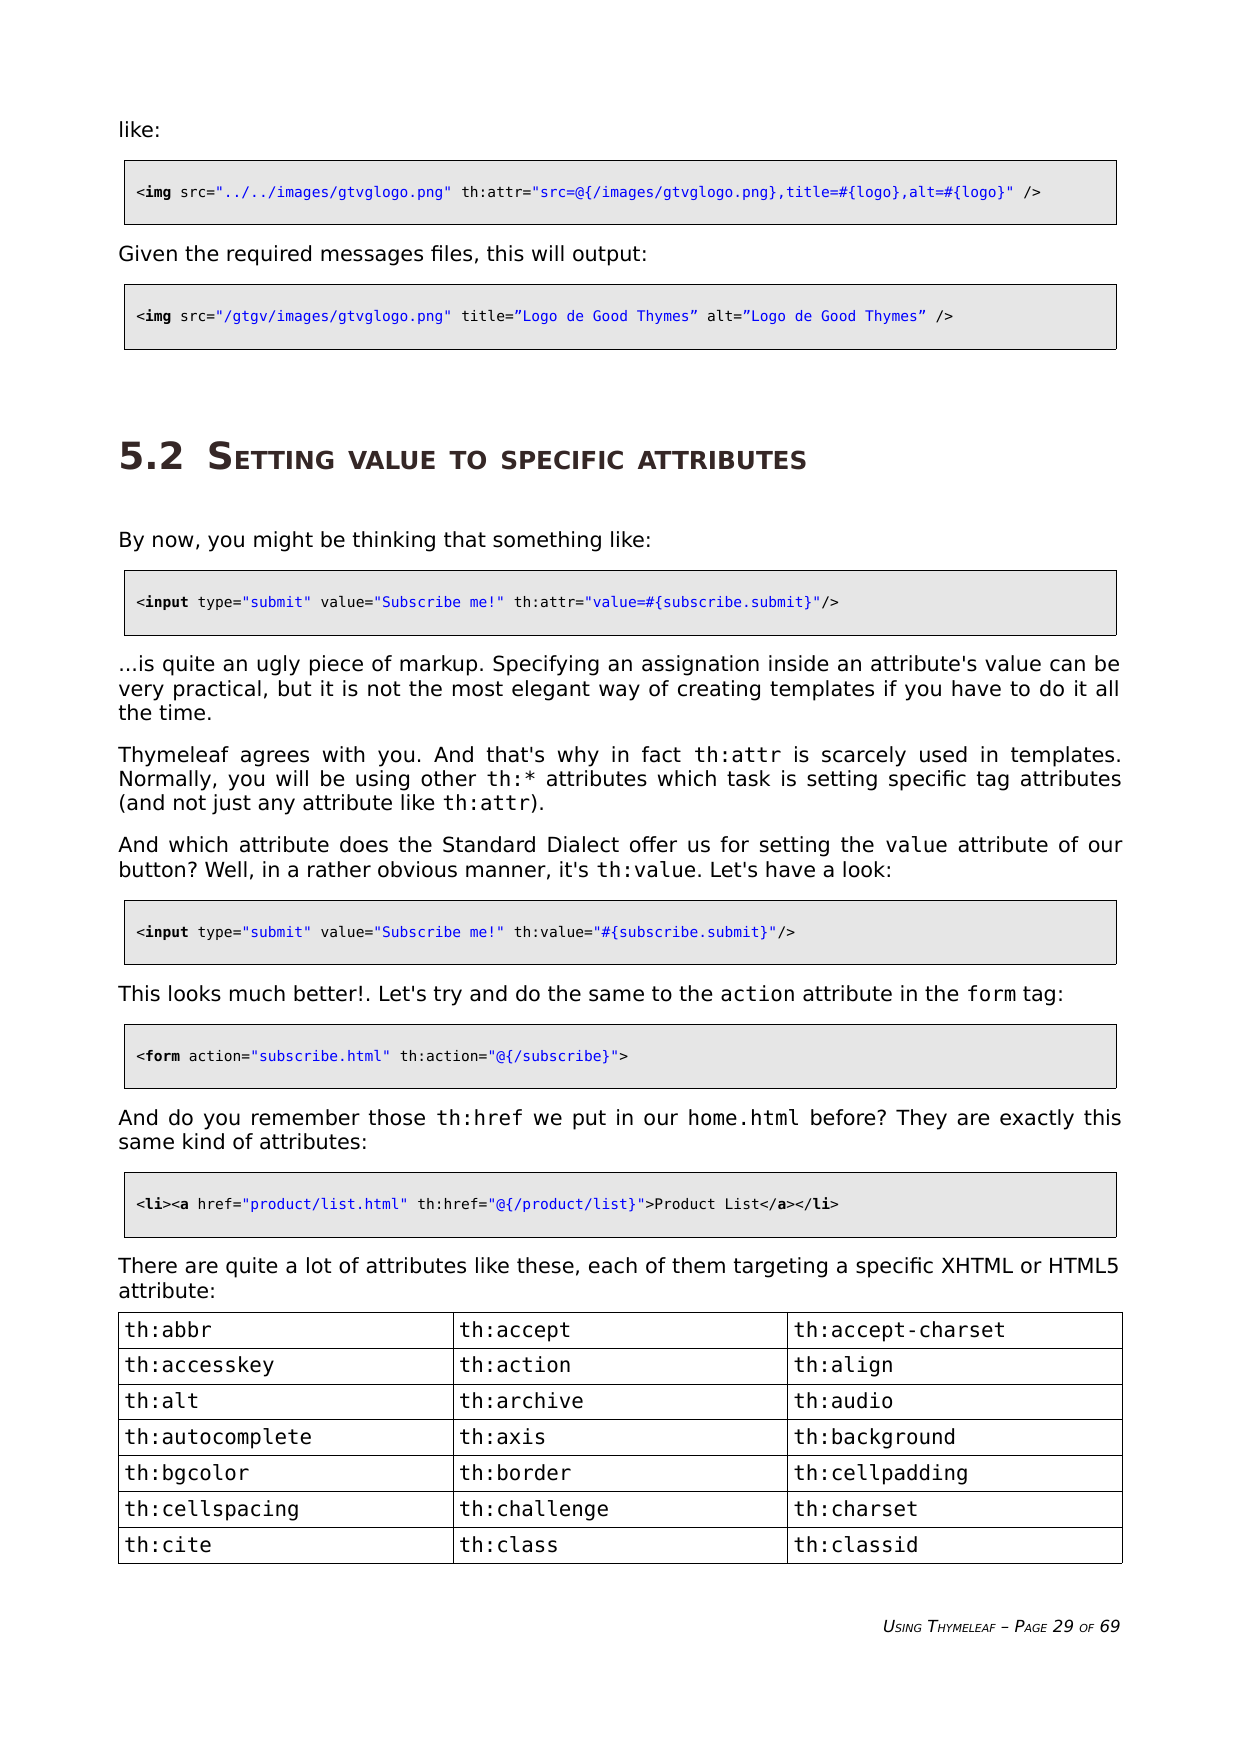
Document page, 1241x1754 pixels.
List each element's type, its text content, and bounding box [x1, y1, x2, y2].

text <img src="../../images/gtvglogo.png" th:attr="src=@{/images/gtvglogo.png},title=#{logo},alt=#{logo}" /> [125, 161, 1116, 224]
table_header th:accept [454, 1313, 787, 1348]
table_cell th:cellpadding [788, 1456, 1122, 1491]
table_cell th:challenge [454, 1492, 787, 1527]
table_cell th:archive [454, 1385, 787, 1419]
table_cell th:classid [788, 1528, 1122, 1563]
text And do you remember those th:href we put in our home.html before? They are exactly this same kind of attributes: [118, 1106, 1122, 1154]
table_cell th:alt [119, 1385, 453, 1419]
text This looks much better!. Let's try and do the same to the action attribute in the form tag: [118, 982, 1122, 1006]
text <li><a href="product/list.html" th:href="@{/product/list}">Product List</a></li> [125, 1173, 1116, 1237]
text There are quite a lot of attributes like these, each of them targeting a specific XHTML or HTML5 attribute: [118, 1254, 1122, 1303]
text Thymeleaf agrees with you. And that's why in fact th:attr is scarcely used in templates. Normally, you will be using other th:* attributes which task is setting specific tag attributes (and not just any attribute like th:attr). [118, 743, 1122, 816]
table_cell th:action [454, 1349, 787, 1383]
text <img src="/gtgv/images/gtvglogo.png" title=”Logo de Good Thymes” alt=”Logo de Good Thymes” /> [125, 285, 1116, 349]
text Given the required messages files, this will output: [118, 242, 1122, 267]
table_cell th:align [788, 1349, 1122, 1383]
table_cell th:accesskey [119, 1349, 453, 1383]
table_cell th:cite [119, 1528, 453, 1563]
table_cell th:audio [788, 1385, 1122, 1419]
table_cell th:bgcolor [119, 1456, 453, 1491]
subtitle Setting value to specific attributes [118, 434, 1122, 478]
text <input type="submit" value="Subscribe me!" th:attr="value=#{subscribe.submit}"/> [125, 571, 1116, 635]
table_cell th:background [788, 1420, 1122, 1455]
table_header th:accept-charset [788, 1313, 1122, 1348]
table_cell th:border [454, 1456, 787, 1491]
table_cell th:cellspacing [119, 1492, 453, 1527]
table_cell th:charset [788, 1492, 1122, 1527]
table_cell th:class [454, 1528, 787, 1563]
text like: [118, 118, 1122, 142]
table_cell th:axis [454, 1420, 787, 1455]
text And which attribute does the Standard Dialect offer us for setting the value attribute of our button? Well, in a rather obvious manner, it's th:value. Let's have a look: [118, 833, 1122, 882]
text By now, you might be thinking that something like: [118, 528, 1122, 552]
text <form action="subscribe.html" th:action="@{/subscribe}"> [125, 1025, 1116, 1088]
text ...is quite an ugly piece of markup. Specifying an assignation inside an attribute's value can be very practical, but it is not the most elegant way of creating templates if you have to do it all the time. [118, 652, 1122, 725]
text <input type="submit" value="Subscribe me!" th:value="#{subscribe.submit}"/> [125, 901, 1116, 964]
table_cell th:autocomplete [119, 1420, 453, 1455]
table_header th:abbr [119, 1313, 453, 1348]
